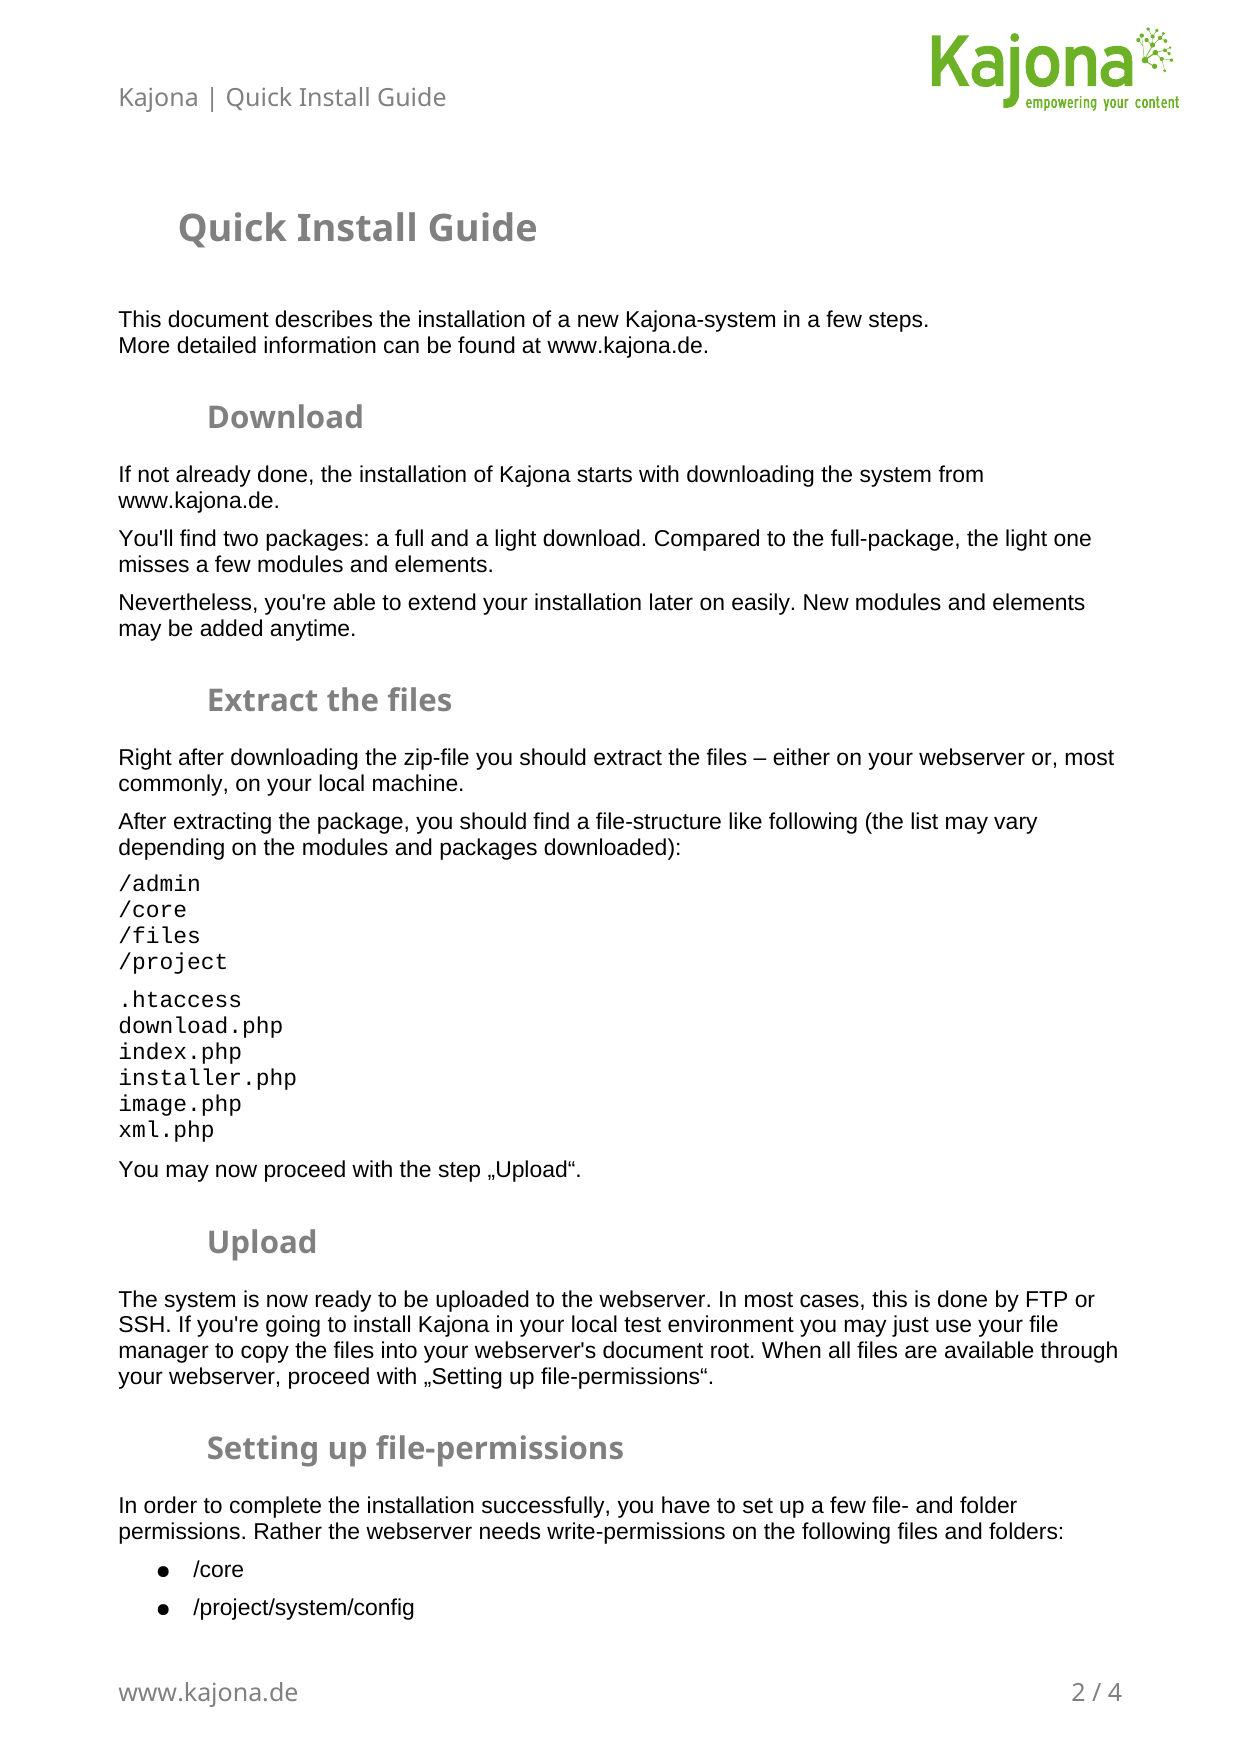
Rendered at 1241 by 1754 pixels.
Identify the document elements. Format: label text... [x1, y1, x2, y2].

text Nevertheless, you're able to extend your installation later on easily. New modules and elements may be added anytime. [118, 589, 1122, 641]
list /core [156, 1557, 1122, 1582]
list /project/system/config [156, 1595, 1122, 1621]
text /admin /core /files /project [118, 872, 1122, 976]
text You'll find two packages: a full and a light download. Compared to the full-package, the light one misses a few modules and elements. [118, 526, 1122, 577]
text .htaccess download.php index.php installer.php image.php xml.php [118, 989, 1122, 1144]
subtitle Download [118, 395, 1122, 438]
text This document describes the installation of a new Kajona-system in a few steps. More detailed information can be found at www.kajona.de. [118, 307, 1122, 358]
text In order to complete the installation successfully, you have to set up a few file- and folder permissions. Rather the webserver needs write-permissions on the following files and folders: [118, 1493, 1122, 1544]
subtitle Upload [118, 1220, 1122, 1262]
text After extracting the package, you should find a file-structure like following (the list may vary depending on the modules and packages downloaded): [118, 809, 1122, 860]
text Right after downloading the zip-file you should extract the files – either on your webserver or, most commonly, on your local machine. [118, 745, 1122, 796]
text If not already done, the installation of Kajona starts with downloading the system from www.kajona.de. [118, 462, 1122, 513]
text The system is now ready to be uploaded to the webserver. In most cases, this is done by FTP or SSH. If you're going to install Kajona in your local test environment you may just use your file manager to copy the files into your webserver's document root. When all files are available through your webserver, proceed with „Setting up file-permissions“. [118, 1286, 1122, 1389]
subtitle Extract the files [118, 678, 1122, 721]
subtitle Setting up file-permissions [118, 1426, 1122, 1469]
text You may now proceed with the step „Upload“. [118, 1157, 1122, 1182]
subtitle Quick Install Guide [118, 201, 1122, 253]
